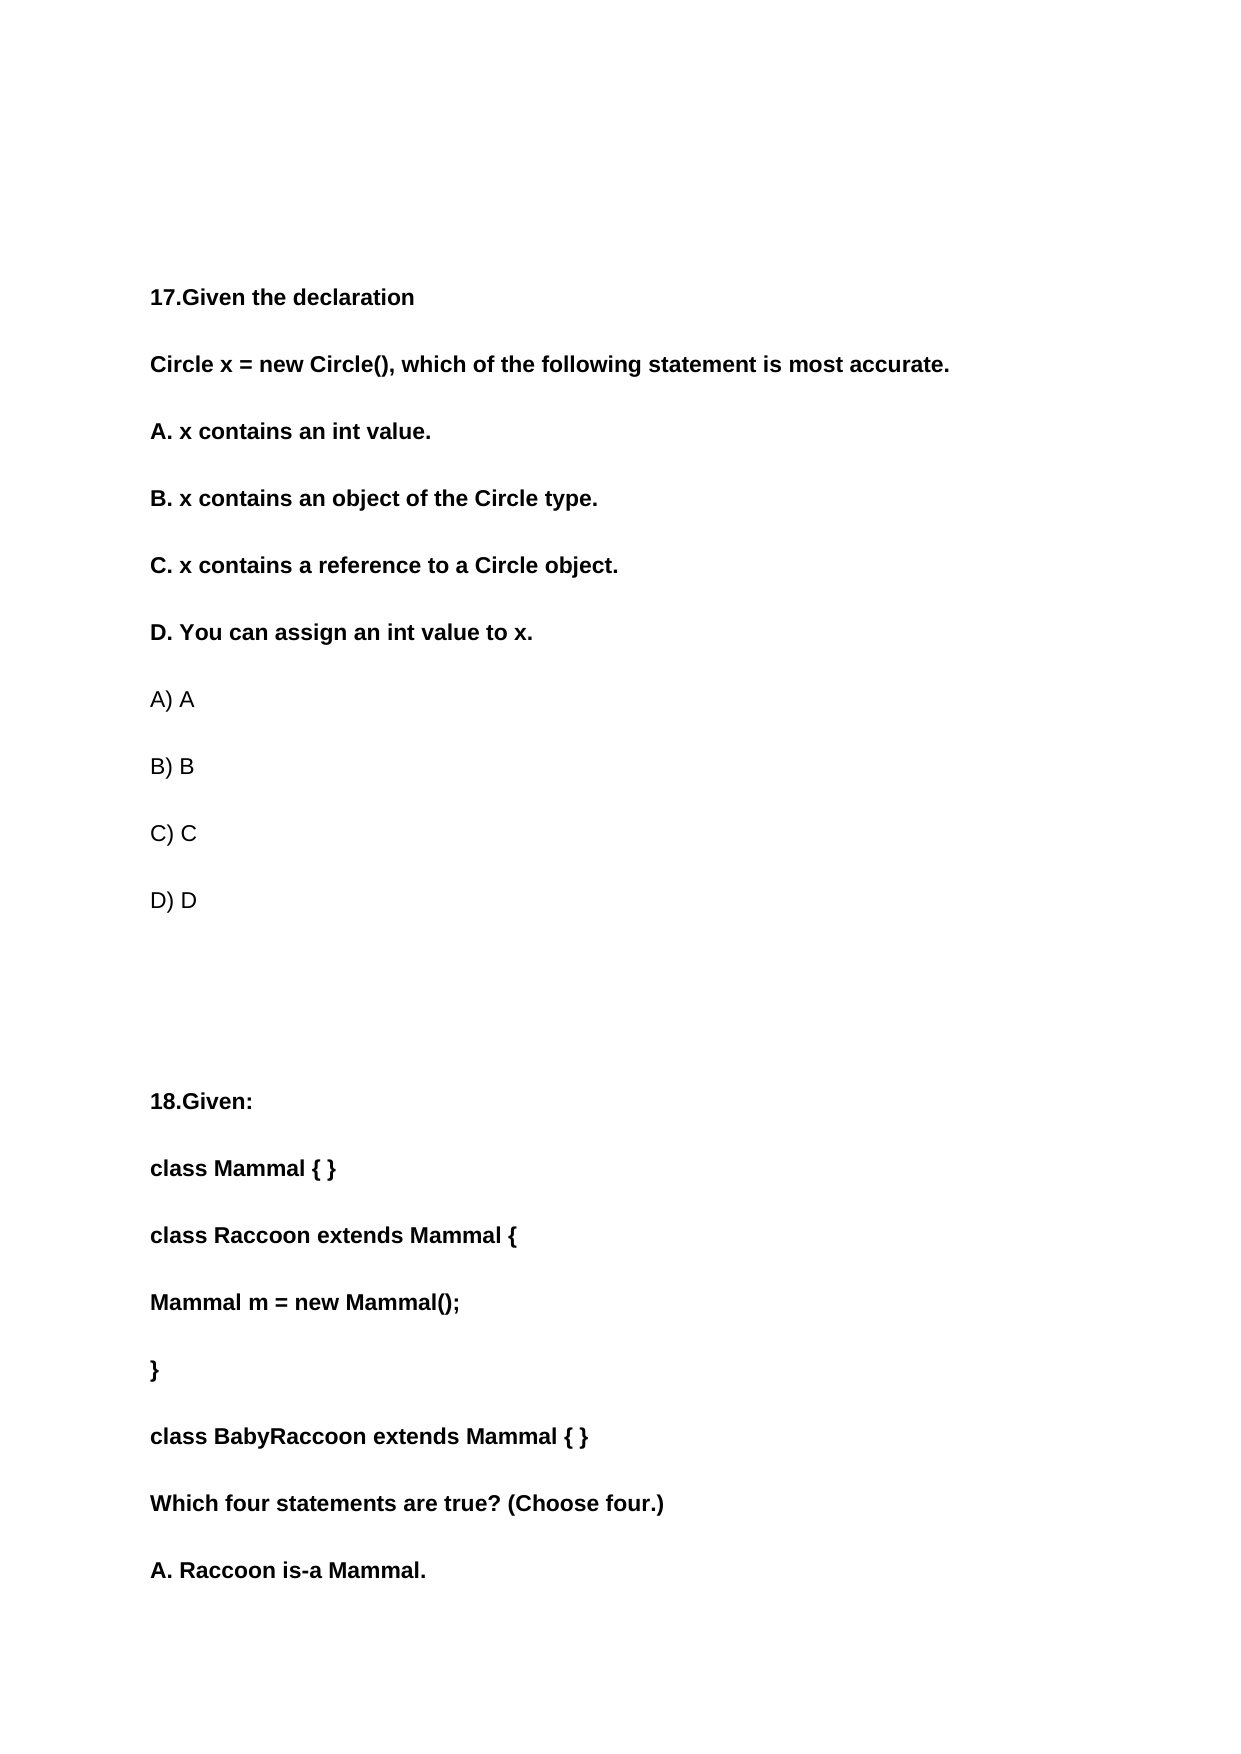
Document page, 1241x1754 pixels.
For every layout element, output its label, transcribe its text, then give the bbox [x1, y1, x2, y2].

text A. x contains an int value. [150, 418, 1090, 444]
text class Raccoon extends Mammal { [150, 1222, 1090, 1248]
text 17.Given the declaration [150, 284, 1090, 310]
text class BabyRaccoon extends Mammal { } [150, 1423, 1090, 1449]
text } [150, 1356, 1090, 1382]
text class Mammal { } [150, 1155, 1090, 1181]
text C) C [150, 820, 1090, 846]
text B) B [150, 753, 1090, 779]
text A) A [150, 686, 1090, 712]
text C. x contains a reference to a Circle object. [150, 552, 1090, 578]
text 18.Given: [150, 1088, 1090, 1114]
text Circle x = new Circle(), which of the following statement is most accurate. [150, 351, 1090, 377]
text B. x contains an object of the Circle type. [150, 485, 1090, 511]
text A. Raccoon is-a Mammal. [150, 1557, 1090, 1583]
text Which four statements are true? (Choose four.) [150, 1489, 1090, 1516]
text D. You can assign an int value to x. [150, 619, 1090, 645]
text Mammal m = new Mammal(); [150, 1289, 1090, 1315]
text D) D [150, 887, 1090, 913]
